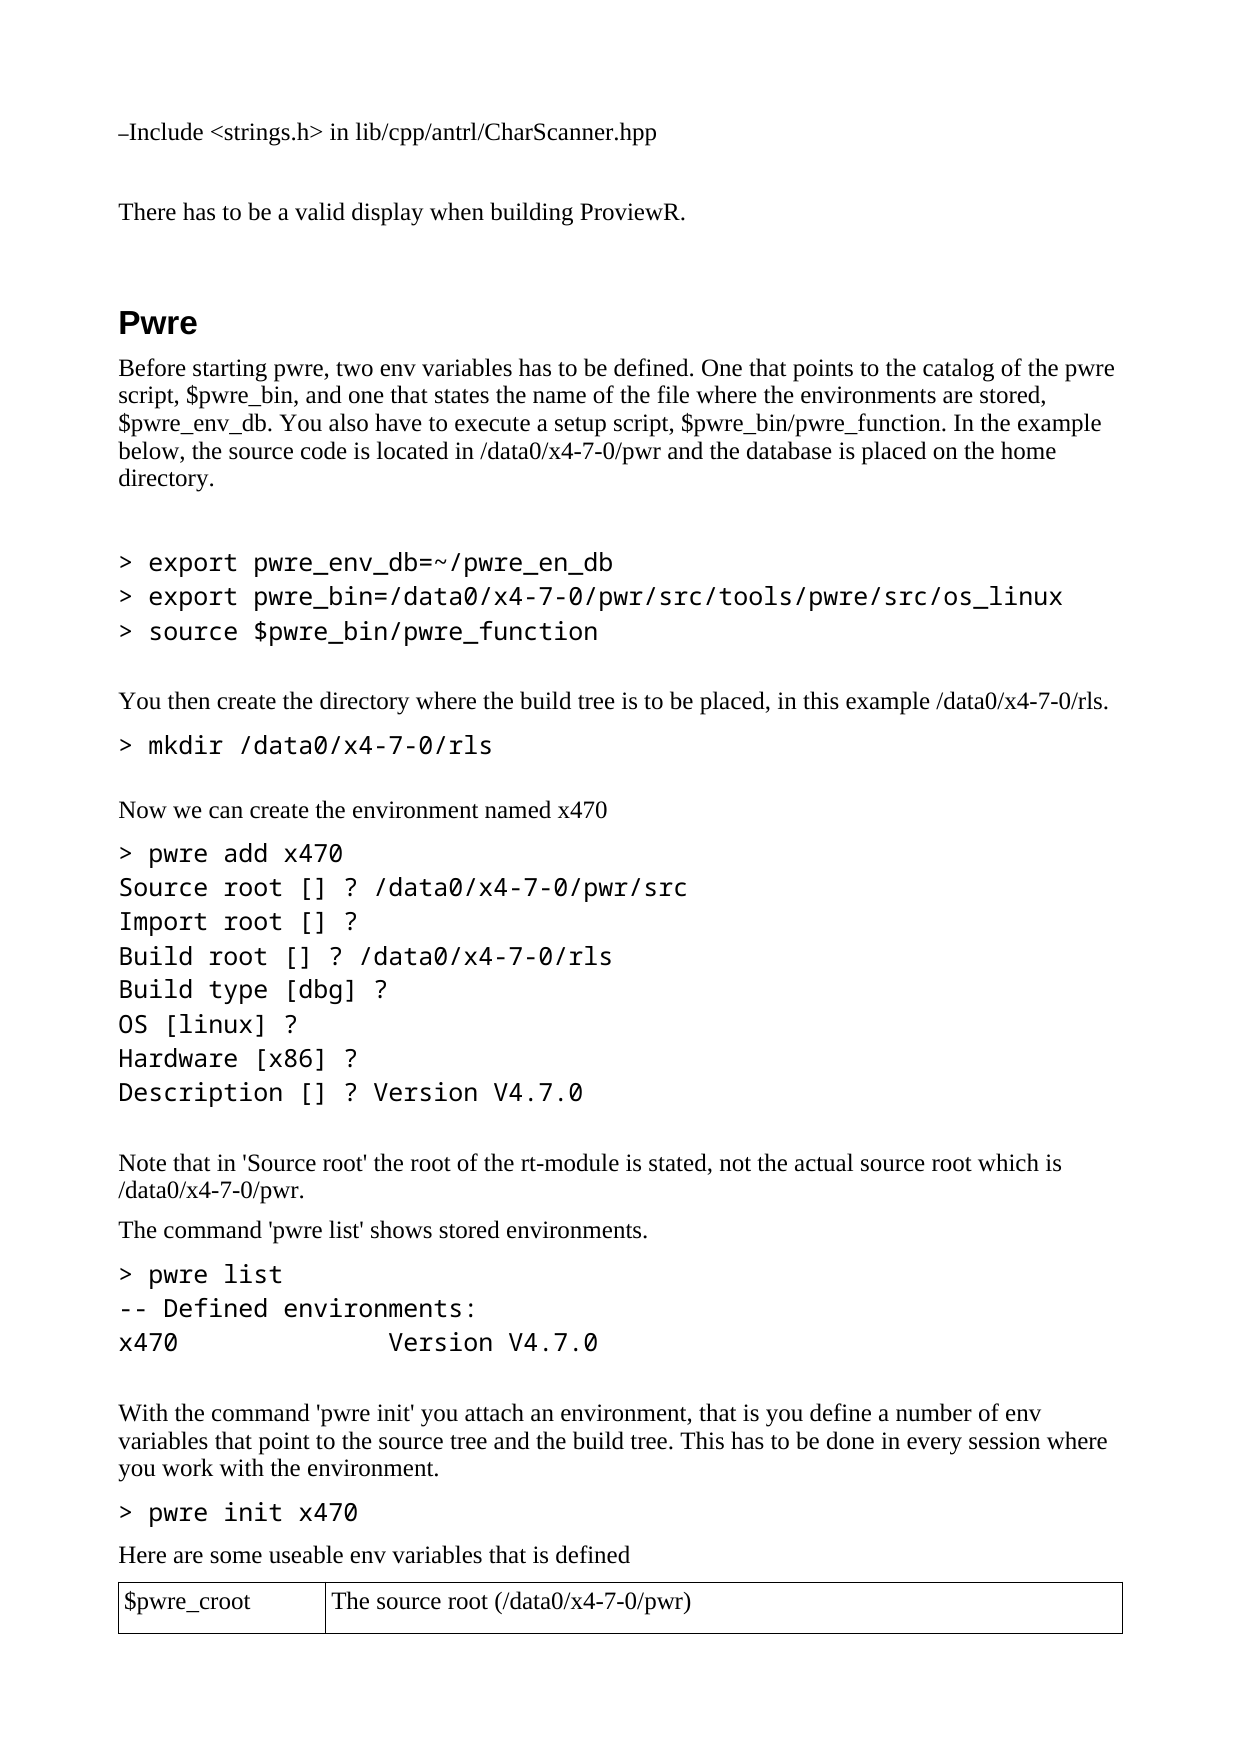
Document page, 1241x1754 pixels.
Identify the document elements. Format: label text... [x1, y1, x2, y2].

text The command 'pwre list' shows stored environments. [118, 1217, 1122, 1244]
text -- Defined environments: [118, 1291, 1122, 1325]
table_header $pwre_croot [119, 1583, 325, 1633]
text x470 Version V4.7.0 [118, 1325, 1122, 1359]
text Here are some useable env variables that is defined [118, 1541, 1122, 1569]
text Build type [dbg] ? [118, 972, 1122, 1006]
text > export pwre_bin=/data0/x4-7-0/pwr/src/tools/pwre/src/os_linux [118, 579, 1122, 613]
text > mkdir /data0/x4-7-0/rls [118, 728, 1122, 762]
text Source root [] ? /data0/x4-7-0/pwr/src [118, 870, 1122, 904]
text Note that in 'Source root' the root of the rt-module is stated, not the actual source root which is /data0/x4-7-0/pwr. [118, 1149, 1122, 1204]
text > pwre add x470 [118, 836, 1122, 870]
text Hardware [x86] ? [118, 1040, 1122, 1074]
text Import root [] ? [118, 904, 1122, 938]
text Now we can create the environment named x470 [118, 796, 1122, 823]
text With the command 'pwre init' you attach an environment, that is you define a number of env variables that point to the source tree and the build tree. This has to be done in every session where you work with the environment. [118, 1399, 1122, 1482]
text Build root [] ? /data0/x4-7-0/rls [118, 938, 1122, 972]
text > pwre list [118, 1257, 1122, 1291]
text There has to be a valid display when building ProviewR. [118, 198, 1122, 226]
text > pwre init x470 [118, 1495, 1122, 1529]
table_header The source root (/data0/x4-7-0/pwr) [326, 1583, 1122, 1633]
subtitle Pwre [118, 304, 1122, 341]
text You then create the directory where the build tree is to be placed, in this example /data0/x4-7-0/rls. [118, 687, 1122, 715]
text Before starting pwre, two env variables has to be defined. One that points to the catalog of the pwre script, $pwre_bin, and one that states the name of the file where the environments are stored, $pwre_env_db. You also have to execute a setup script, $pwre_bin/pwre_function. In the example below, the source code is located in /data0/x4-7-0/pwr and the database is placed on the home directory. [118, 354, 1122, 492]
text OS [linux] ? [118, 1006, 1122, 1040]
list Include <strings.h> in lib/cpp/antrl/CharScanner.hpp [118, 118, 1122, 146]
text > export pwre_env_db=~/pwre_en_db [118, 545, 1122, 579]
text > source $pwre_bin/pwre_function [118, 613, 1122, 647]
text Description [] ? Version V4.7.0 [118, 1074, 1122, 1108]
